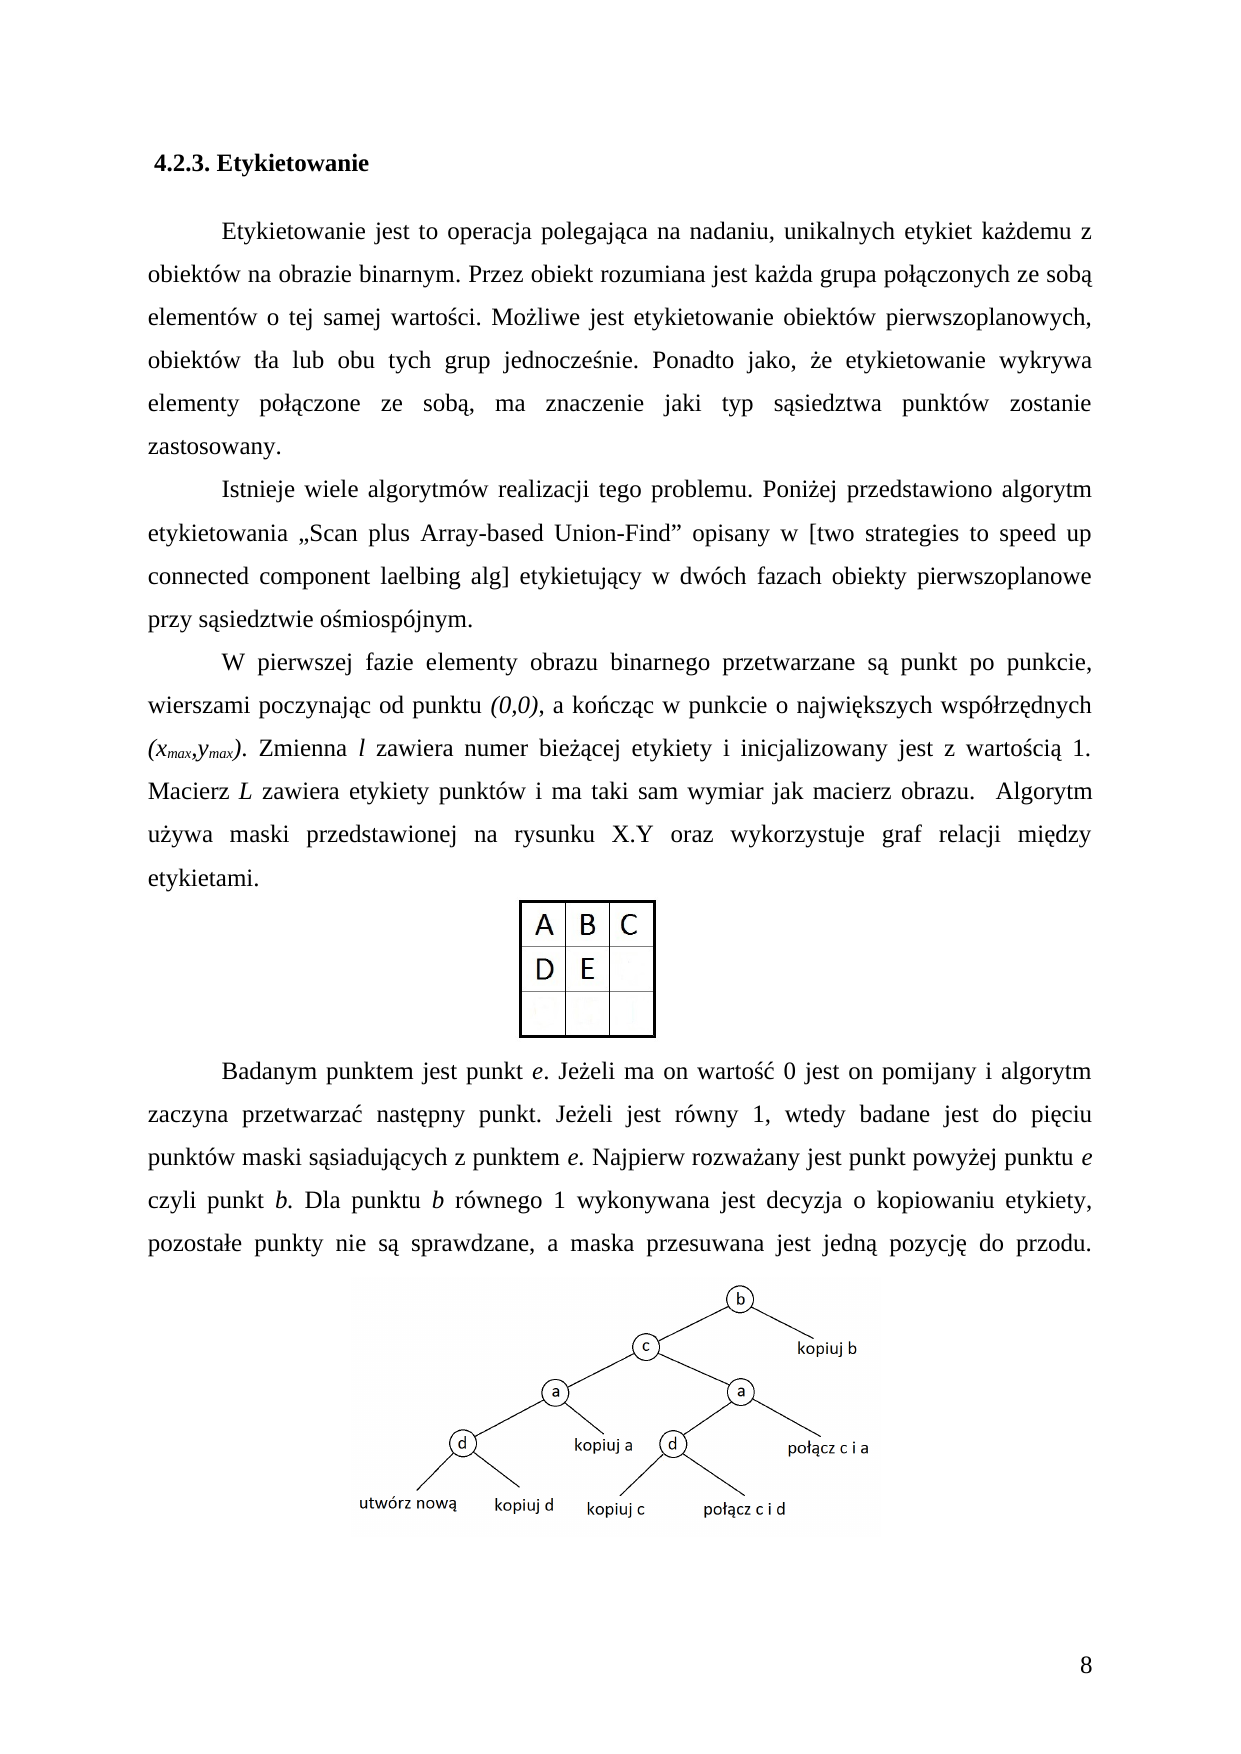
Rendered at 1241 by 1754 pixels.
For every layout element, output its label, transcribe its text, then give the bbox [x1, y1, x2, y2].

text Istnieje wiele algorytmów realizacji tego problemu. Poniżej przedstawiono algorytm etykietowania „Scan plus Array-based Union-Find” opisany w [two strategies to speed up connected component laelbing alg] etykietujący w dwóch fazach obiekty pierwszoplanowe przy sąsiedztwie ośmiospójnym. [148, 474, 1093, 633]
picture [351, 1277, 881, 1537]
text Badanym punktem jest punkt e. Jeżeli ma on wartość 0 jest on pomijany i algorytm zaczyna przetwarzać następny punkt. Jeżeli jest równy 1, wtedy badane jest do pięciu punktów maski sąsiadujących z punktem e. Najpierw rozważany jest punkt powyżej punktu e czyli punkt b. Dla punktu b równego 1 wykonywana jest decyzja o kopiowaniu etykiety, pozostałe punkty nie są sprawdzane, a maska przesuwana jest jedną pozycję do przodu. [148, 906, 1093, 1257]
subtitle 4.2.3. Etykietowanie [148, 148, 1093, 176]
text W pierwszej fazie elementy obrazu binarnego przetwarzane są punkt po punkcie, wierszami poczynając od punktu (0,0), a kończąc w punkcie o największych współrzędnych (xmax,ymax). Zmienna l zawiera numer bieżącej etykiety i inicjalizowany jest z wartością 1. Macierz L zawiera etykiety punktów i ma taki sam wymiar jak macierz obrazu. Algorytm używa maski przedstawionej na rysunku X.Y oraz wykorzystuje graf relacji między etykietami. [148, 647, 1093, 891]
picture [515, 897, 660, 1042]
text Etykietowanie jest to operacja polegająca na nadaniu, unikalnych etykiet każdemu z obiektów na obrazie binarnym. Przez obiekt rozumiana jest każda grupa połączonych ze sobą elementów o tej samej wartości. Możliwe jest etykietowanie obiektów pierwszoplanowych, obiektów tła lub obu tych grup jednocześnie. Ponadto jako, że etykietowanie wykrywa elementy połączone ze sobą, ma znaczenie jaki typ sąsiedztwa punktów zostanie zastosowany. [148, 216, 1093, 460]
